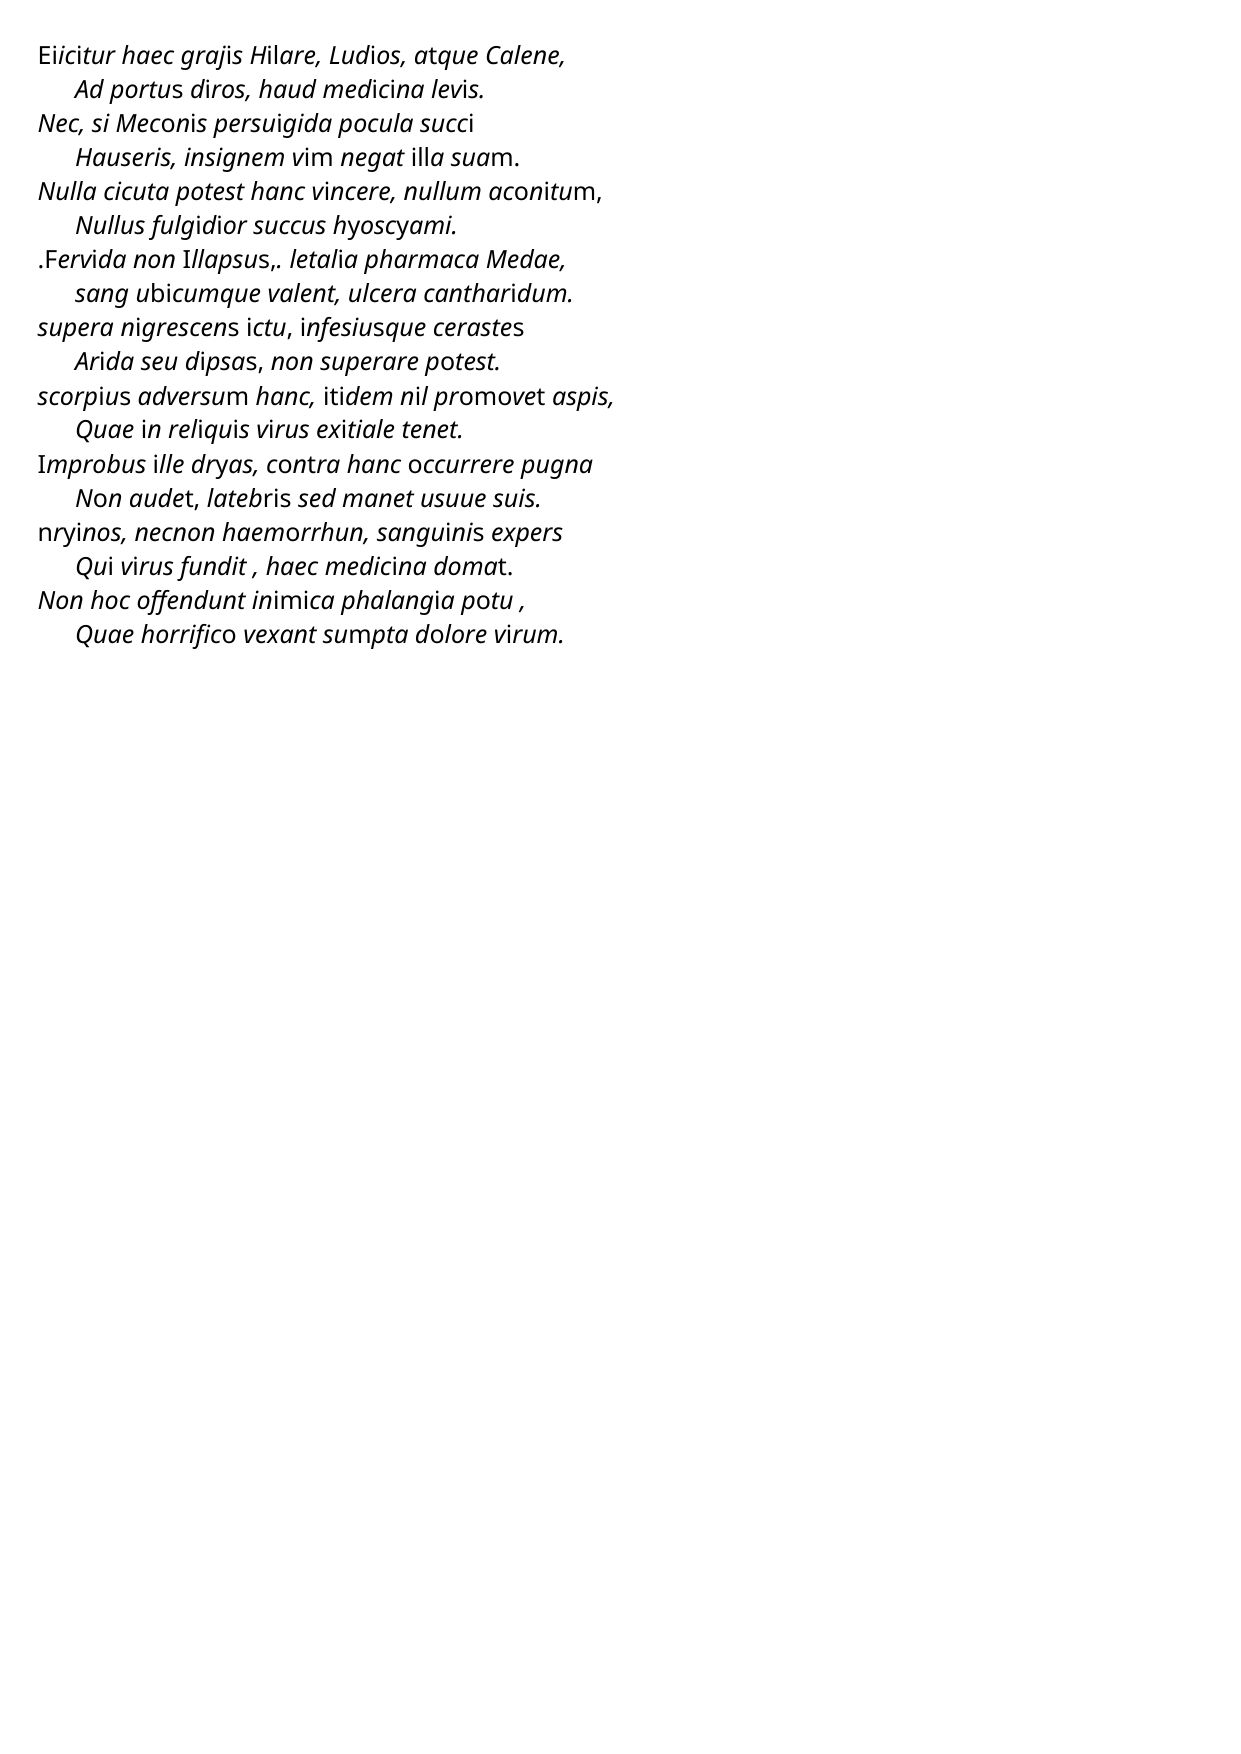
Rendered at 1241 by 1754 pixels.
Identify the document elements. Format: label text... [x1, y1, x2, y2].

text Nec, si Meconis persuigida pocula succi Hauseris, insignem vim negat illa suam. [37, 106, 1203, 174]
text Improbus ille dryas, contra hanc occurrere pugna Non audet, latebris sed manet usuue suis. [37, 446, 1203, 514]
text nryinos, necnon haemorrhun, sanguinis expers Qui virus fundit , haec medicina domat. [37, 514, 1203, 582]
text .Fervida non Illapsus,. letalia pharmaca Medae, sang ubicumque valent, ulcera cantharidum. [37, 242, 1203, 310]
text scorpius adversum hanc, itidem nil promovet aspis, Quae in reliquis virus exitiale tenet. [37, 378, 1203, 446]
text Nulla cicuta potest hanc vincere, nullum aconitum, Nullus fulgidior succus hyoscyami. [37, 174, 1203, 242]
text Non hoc offendunt inimica phalangia potu , Quae horrifico vexant sumpta dolore virum. [37, 582, 1203, 651]
text supera nigrescens ictu, infesiusque cerastes Arida seu dipsas, non superare potest. [37, 310, 1203, 378]
text Eiicitur haec grajis Hilare, Ludios, atque Calene, Ad portus diros, haud medicina levis. [37, 37, 1203, 106]
